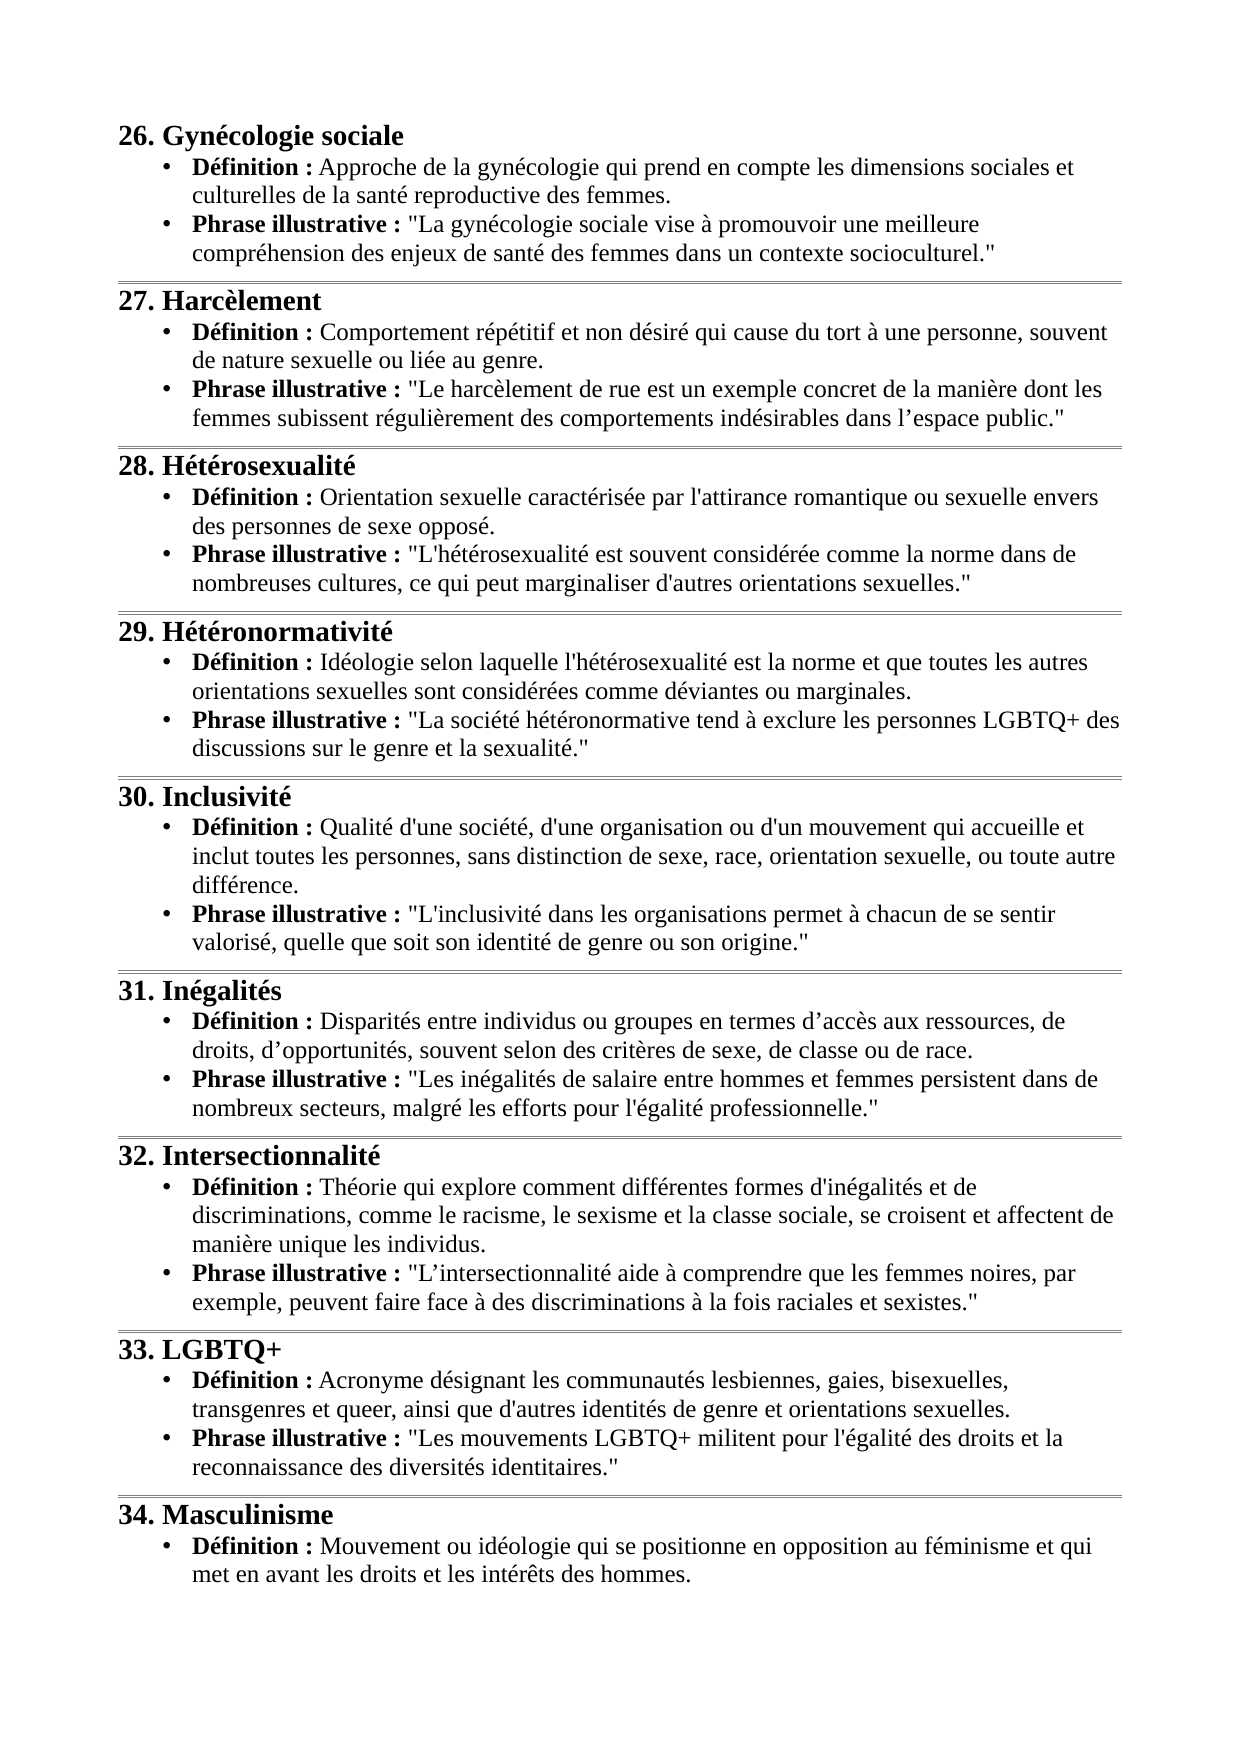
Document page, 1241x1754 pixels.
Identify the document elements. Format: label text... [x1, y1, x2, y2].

list Phrase illustrative : "Le harcèlement de rue est un exemple concret de la manière dont les femmes subissent régulièrement des comportements indésirables dans l’espace public." [162, 374, 1122, 432]
list Définition : Approche de la gynécologie qui prend en compte les dimensions sociales et culturelles de la santé reproductive des femmes. [162, 152, 1122, 209]
list Définition : Mouvement ou idéologie qui se positionne en opposition au féminisme et qui met en avant les droits et les intérêts des hommes. [162, 1531, 1122, 1588]
list Phrase illustrative : "La société hétéronormative tend à exclure les personnes LGBTQ+ des discussions sur le genre et la sexualité." [162, 705, 1122, 762]
list Phrase illustrative : "Les inégalités de salaire entre hommes et femmes persistent dans de nombreux secteurs, malgré les efforts pour l'égalité professionnelle." [162, 1064, 1122, 1121]
subtitle 33. LGBTQ+ [118, 1333, 1122, 1366]
list Phrase illustrative : "L'inclusivité dans les organisations permet à chacun de se sentir valorisé, quelle que soit son identité de genre ou son origine." [162, 899, 1122, 956]
list Définition : Comportement répétitif et non désiré qui cause du tort à une personne, souvent de nature sexuelle ou liée au genre. [162, 317, 1122, 374]
list Phrase illustrative : "La gynécologie sociale vise à promouvoir une meilleure compréhension des enjeux de santé des femmes dans un contexte socioculturel." [162, 209, 1122, 267]
list Phrase illustrative : "L'hétérosexualité est souvent considérée comme la norme dans de nombreuses cultures, ce qui peut marginaliser d'autres orientations sexuelles." [162, 539, 1122, 597]
subtitle 31. Inégalités [118, 974, 1122, 1006]
subtitle 27. Harcèlement [118, 284, 1122, 317]
subtitle 32. Intersectionnalité [118, 1139, 1122, 1172]
subtitle 34. Masculinisme [118, 1498, 1122, 1531]
subtitle 26. Gynécologie sociale [118, 118, 1122, 152]
list Définition : Disparités entre individus ou groupes en termes d’accès aux ressources, de droits, d’opportunités, souvent selon des critères de sexe, de classe ou de race. [162, 1006, 1122, 1064]
list Définition : Théorie qui explore comment différentes formes d'inégalités et de discriminations, comme le racisme, le sexisme et la classe sociale, se croisent et affectent de manière unique les individus. [162, 1172, 1122, 1258]
list Définition : Qualité d'une société, d'une organisation ou d'un mouvement qui accueille et inclut toutes les personnes, sans distinction de sexe, race, orientation sexuelle, ou toute autre différence. [162, 812, 1122, 899]
list Définition : Acronyme désignant les communautés lesbiennes, gaies, bisexuelles, transgenres et queer, ainsi que d'autres identités de genre et orientations sexuelles. [162, 1366, 1122, 1423]
subtitle 29. Hétéronormativité [118, 615, 1122, 647]
list Définition : Idéologie selon laquelle l'hétérosexualité est la norme et que toutes les autres orientations sexuelles sont considérées comme déviantes ou marginales. [162, 647, 1122, 705]
list Phrase illustrative : "Les mouvements LGBTQ+ militent pour l'égalité des droits et la reconnaissance des diversités identitaires." [162, 1423, 1122, 1481]
subtitle 30. Inclusivité [118, 780, 1122, 812]
subtitle 28. Hétérosexualité [118, 449, 1122, 482]
list Définition : Orientation sexuelle caractérisée par l'attirance romantique ou sexuelle envers des personnes de sexe opposé. [162, 482, 1122, 539]
list Phrase illustrative : "L’intersectionnalité aide à comprendre que les femmes noires, par exemple, peuvent faire face à des discriminations à la fois raciales et sexistes." [162, 1258, 1122, 1315]
